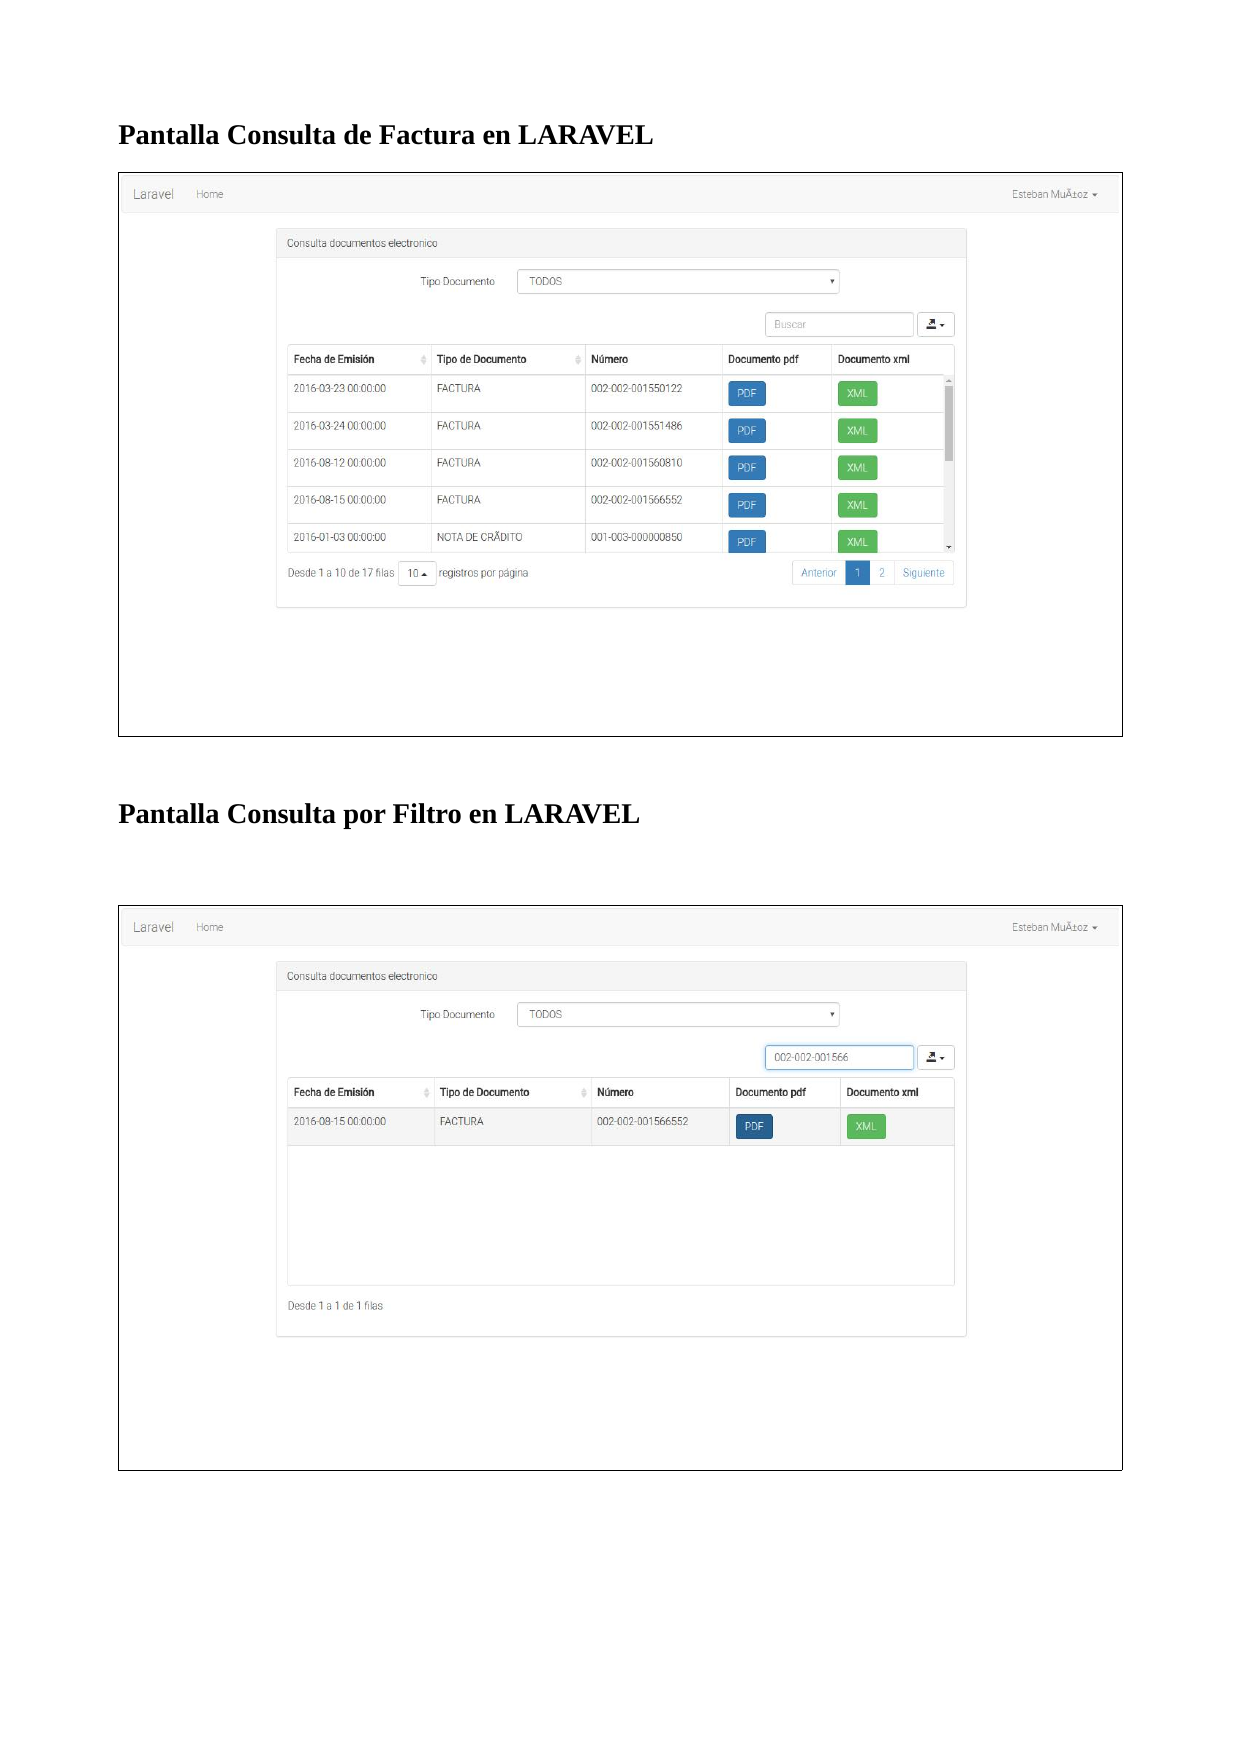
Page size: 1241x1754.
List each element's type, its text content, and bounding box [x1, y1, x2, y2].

text Pantalla Consulta por Filtro en LARAVEL [118, 797, 1122, 830]
text Pantalla Consulta de Factura en LARAVEL [118, 118, 1122, 151]
picture [121, 908, 1119, 1467]
picture [121, 175, 1119, 734]
